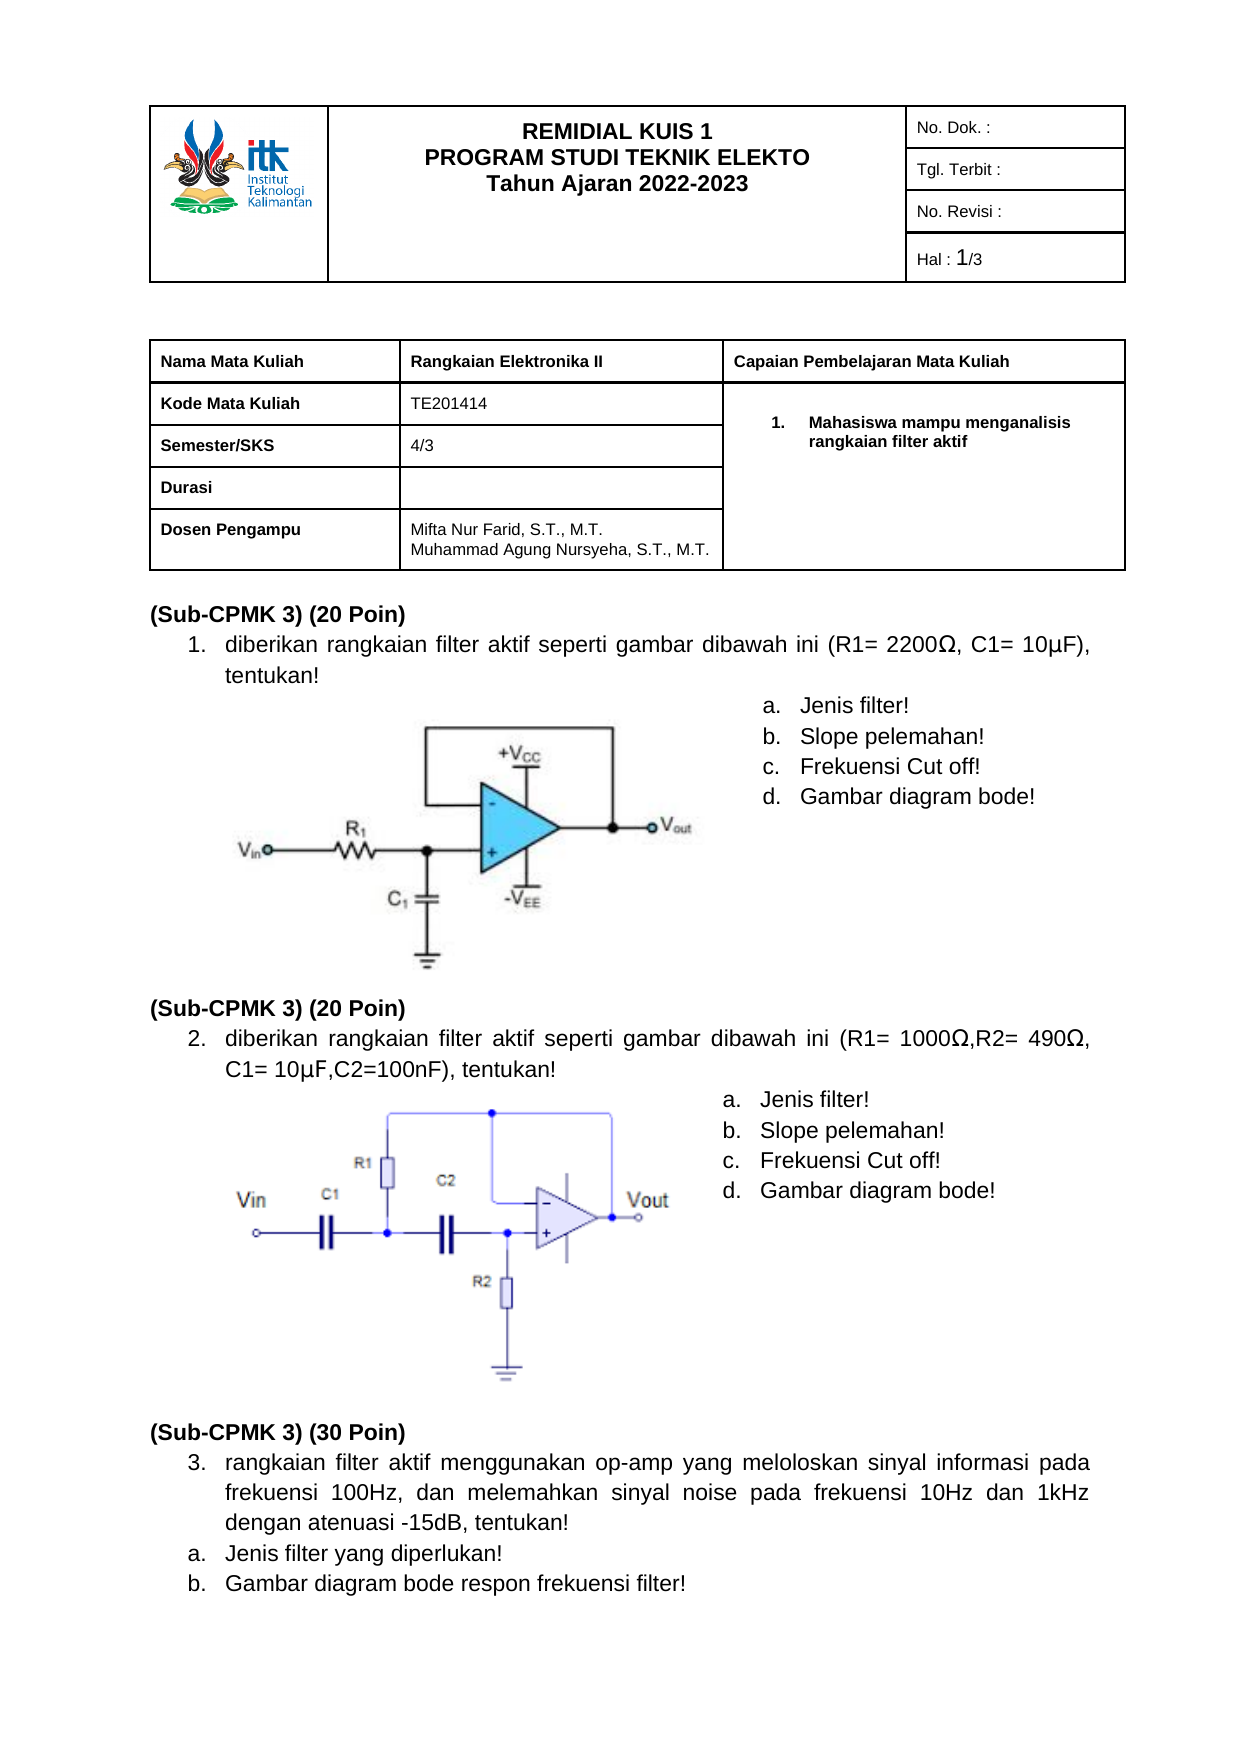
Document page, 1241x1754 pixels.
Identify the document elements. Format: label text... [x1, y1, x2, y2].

table_cell [401, 468, 722, 508]
list Gambar diagram bode respon frekuensi filter! [187, 1570, 1090, 1596]
table_cell Durasi [151, 468, 399, 508]
list [187, 723, 205, 749]
table_cell 4/3 [401, 426, 722, 466]
list Frekuensi Cut off! [685, 1147, 1090, 1173]
list Slope pelemahan! [725, 723, 1090, 749]
table_cell Mifta Nur Farid, S.T., M.T. Muhammad Agung Nursyeha, S.T., M.T. [401, 510, 722, 569]
list Gambar diagram bode! [685, 1177, 1090, 1203]
picture [212, 1108, 685, 1393]
list Gambar diagram bode! [725, 783, 1090, 809]
list diberikan rangkaian filter aktif seperti gambar dibawah ini (R1= 1000Ω,R2= 490Ω, C1= 10μF,C2=100nF), tentukan! [187, 1025, 1090, 1082]
table_header Rangkaian Elektronika II [401, 341, 722, 381]
list [187, 1177, 212, 1203]
table_cell Dosen Pengampu [151, 510, 399, 569]
table_cell Kode Mata Kuliah [151, 384, 399, 423]
list [187, 753, 205, 779]
table_cell Semester/SKS [151, 426, 399, 466]
list [187, 692, 205, 719]
table_cell TE201414 [401, 384, 722, 423]
table_header Nama Mata Kuliah [151, 341, 399, 381]
list Jenis filter yang diperlukan! [187, 1539, 1090, 1566]
text (Sub-CPMK 3) (20 Poin) [150, 601, 1090, 628]
list Jenis filter! [187, 1086, 1090, 1113]
table_header Capaian Pembelajaran Mata Kuliah [724, 341, 1124, 381]
table_cell Mahasiswa mampu menganalisis rangkaian filter aktif [724, 384, 1124, 569]
list [187, 1117, 212, 1143]
list Jenis filter! [725, 692, 1090, 719]
picture [205, 692, 725, 984]
picture [160, 117, 315, 217]
list Frekuensi Cut off! [725, 753, 1090, 779]
list [187, 1147, 212, 1173]
list (Sub-CPMK 3) (20 Poin) [150, 994, 1090, 1021]
list (Sub-CPMK 3) (30 Poin) [150, 1419, 1090, 1445]
list diberikan rangkaian filter aktif seperti gambar dibawah ini (R1= 2200Ω, C1= 10μF), tentukan! [187, 631, 1090, 688]
list [187, 783, 205, 809]
list rangkaian filter aktif menggunakan op-amp yang meloloskan sinyal informasi pada frekuensi 100Hz, dan melemahkan sinyal noise pada frekuensi 10Hz dan 1kHz dengan atenuasi -15dB, tentukan! [187, 1449, 1090, 1536]
list Slope pelemahan! [685, 1117, 1090, 1143]
